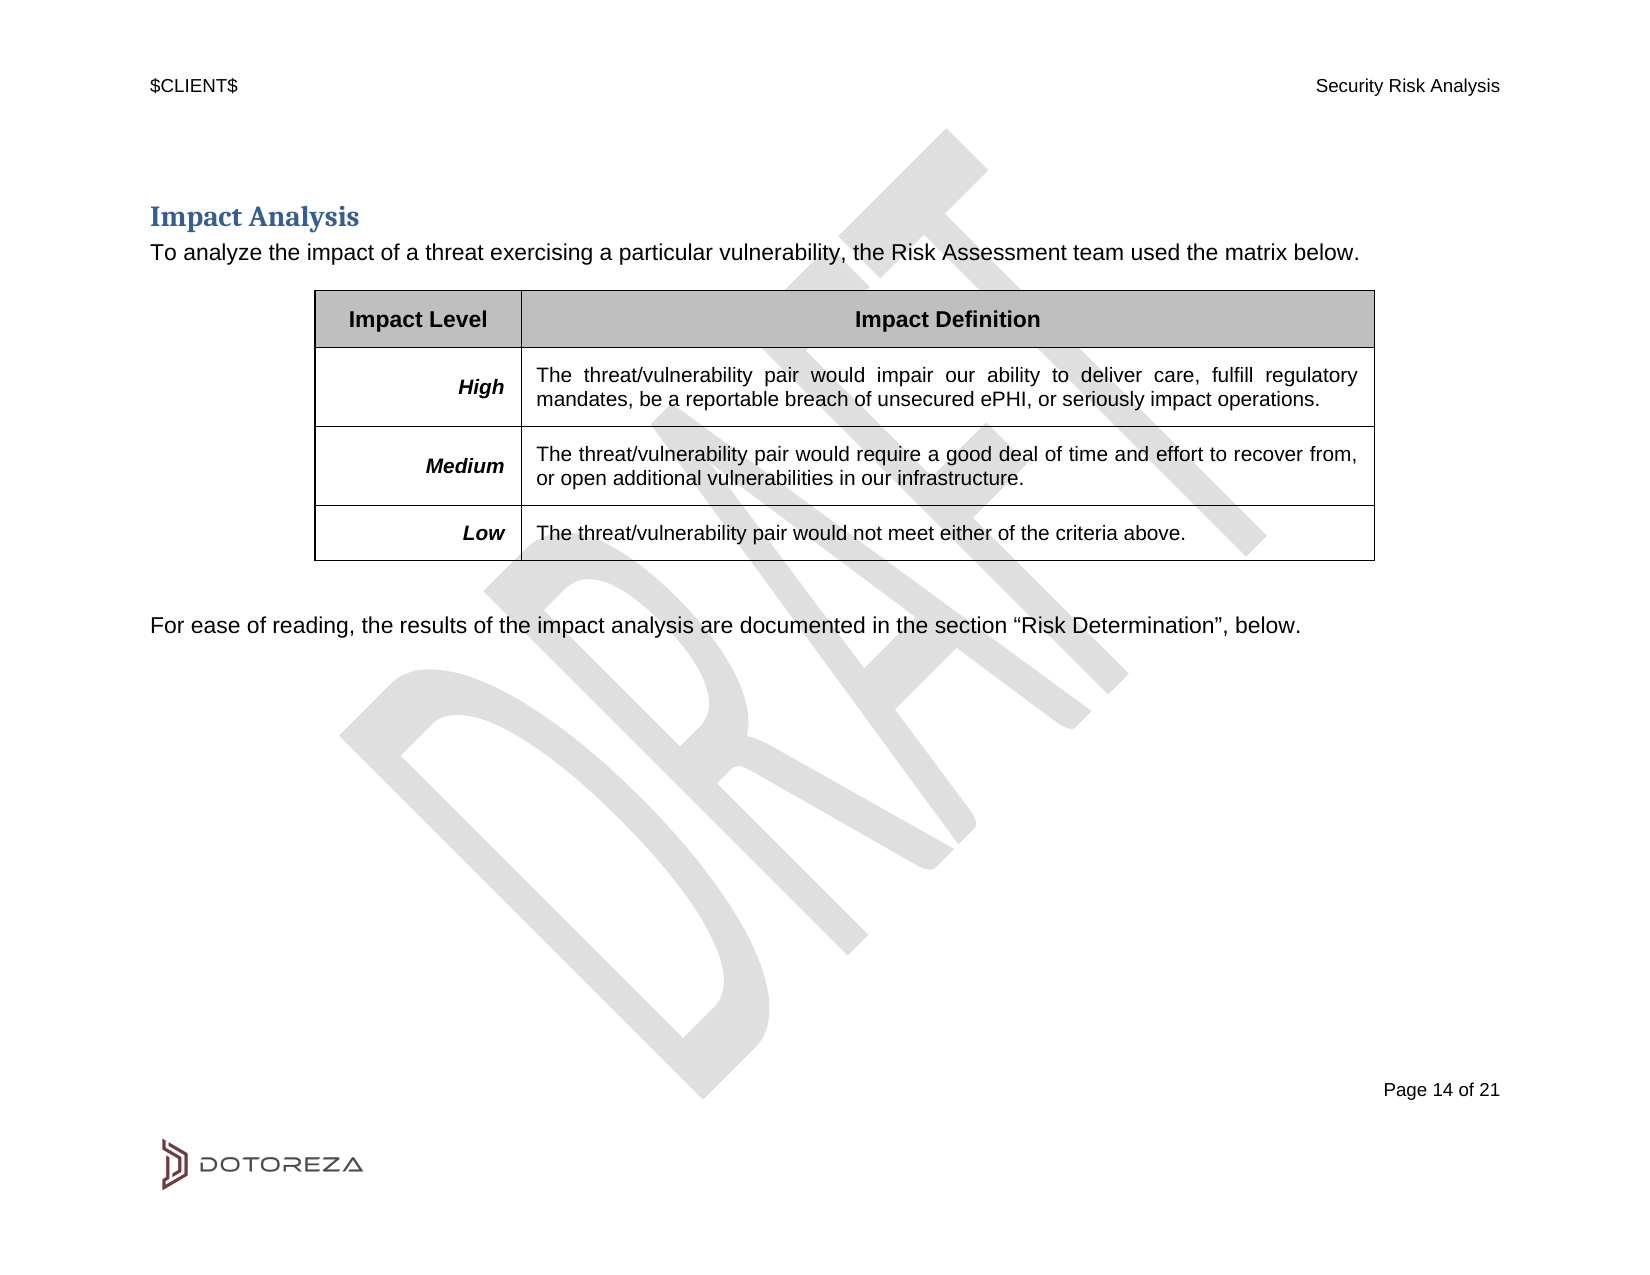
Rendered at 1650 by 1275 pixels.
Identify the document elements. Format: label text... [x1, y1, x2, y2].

subtitle Impact Analysis [150, 200, 873, 233]
table_cell The threat/vulnerability pair would require a good deal of time and effort to recover from, or open additional vulnerabilities in our infrastructure. [1160, 427, 1374, 505]
text For ease of reading, the results of the impact analysis are documented in the section “Risk Determination”, below. [692, 612, 806, 638]
text To analyze the impact of a threat exercising a particular vulnerability, the Risk Assessment team used the matrix below. [150, 238, 865, 265]
table_cell The threat/vulnerability pair would not meet either of the criteria above. [814, 506, 972, 560]
table_cell The threat/vulnerability pair would require a good deal of time and effort to recover from, or open additional vulnerabilities in our infrastructure. [706, 427, 917, 505]
text For ease of reading, the results of the impact analysis are documented in the section “Risk Determination”, below. [1069, 612, 1500, 638]
text For ease of reading, the results of the impact analysis are documented in the section “Risk Determination”, below. [547, 612, 662, 638]
text For ease of reading, the results of the impact analysis are documented in the section “Risk Determination”, below. [150, 612, 529, 638]
table_cell The threat/vulnerability pair would not meet either of the criteria above. [744, 506, 837, 560]
table_cell The threat/vulnerability pair would require a good deal of time and effort to recover from, or open additional vulnerabilities in our infrastructure. [987, 427, 1193, 505]
text For ease of reading, the results of the impact analysis are documented in the section “Risk Determination”, below. [958, 612, 1050, 638]
text For ease of reading, the results of the impact analysis are documented in the section “Risk Determination”, below. [823, 612, 914, 638]
table_cell The threat/vulnerability pair would impair our ability to deliver care, fulfill regulatory mandates, be a reportable breach of unsecured ePHI, or seriously impact operations. [1081, 348, 1374, 426]
table_header Impact Definition [522, 291, 782, 347]
text To analyze the impact of a threat exercising a particular vulnerability, the Risk Assessment team used the matrix below. [971, 238, 1500, 265]
table_header Impact Definition [1024, 291, 1374, 347]
table_cell The threat/vulnerability pair would require a good deal of time and effort to recover from, or open additional vulnerabilities in our infrastructure. [884, 427, 980, 474]
table_cell The threat/vulnerability pair would impair our ability to deliver care, fulfill regulatory mandates, be a reportable breach of unsecured ePHI, or seriously impact operations. [522, 348, 838, 426]
table_cell High [316, 348, 521, 426]
table_cell The threat/vulnerability pair would not meet either of the criteria above. [974, 506, 1374, 560]
table_cell The threat/vulnerability pair would not meet either of the criteria above. [522, 506, 749, 560]
table_header Impact Definition [811, 291, 1035, 347]
table_cell Medium [316, 427, 521, 505]
table_cell Low [316, 506, 521, 560]
table_header Impact Level [316, 291, 521, 347]
table_cell The threat/vulnerability pair would require a good deal of time and effort to recover from, or open additional vulnerabilities in our infrastructure. [522, 427, 708, 505]
table_cell The threat/vulnerability pair would impair our ability to deliver care, fulfill regulatory mandates, be a reportable breach of unsecured ePHI, or seriously impact operations. [807, 348, 1114, 426]
subtitle [946, 200, 1500, 233]
